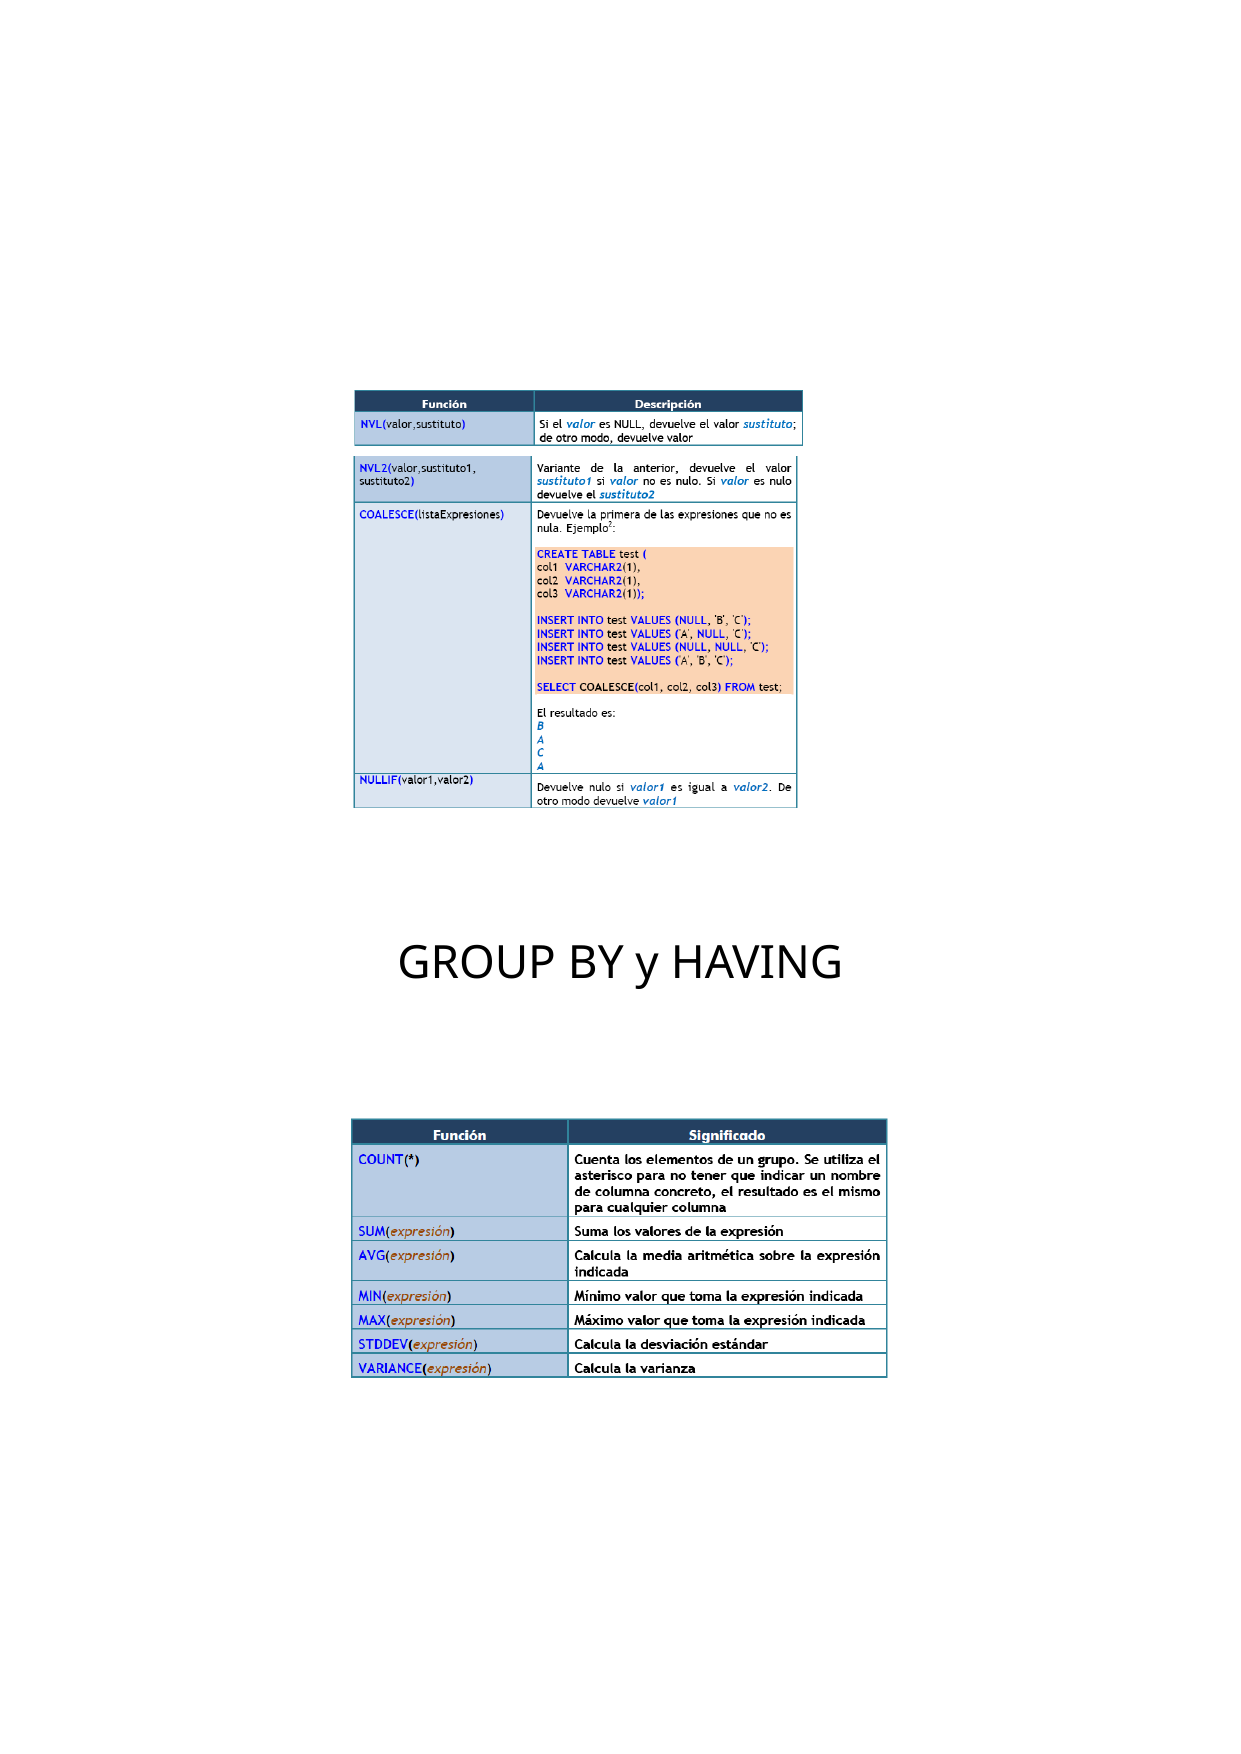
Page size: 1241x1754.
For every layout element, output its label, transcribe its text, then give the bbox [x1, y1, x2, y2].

picture [348, 385, 809, 447]
text GROUP BY y HAVING [118, 929, 1122, 992]
picture [339, 1111, 901, 1386]
picture [347, 456, 804, 812]
